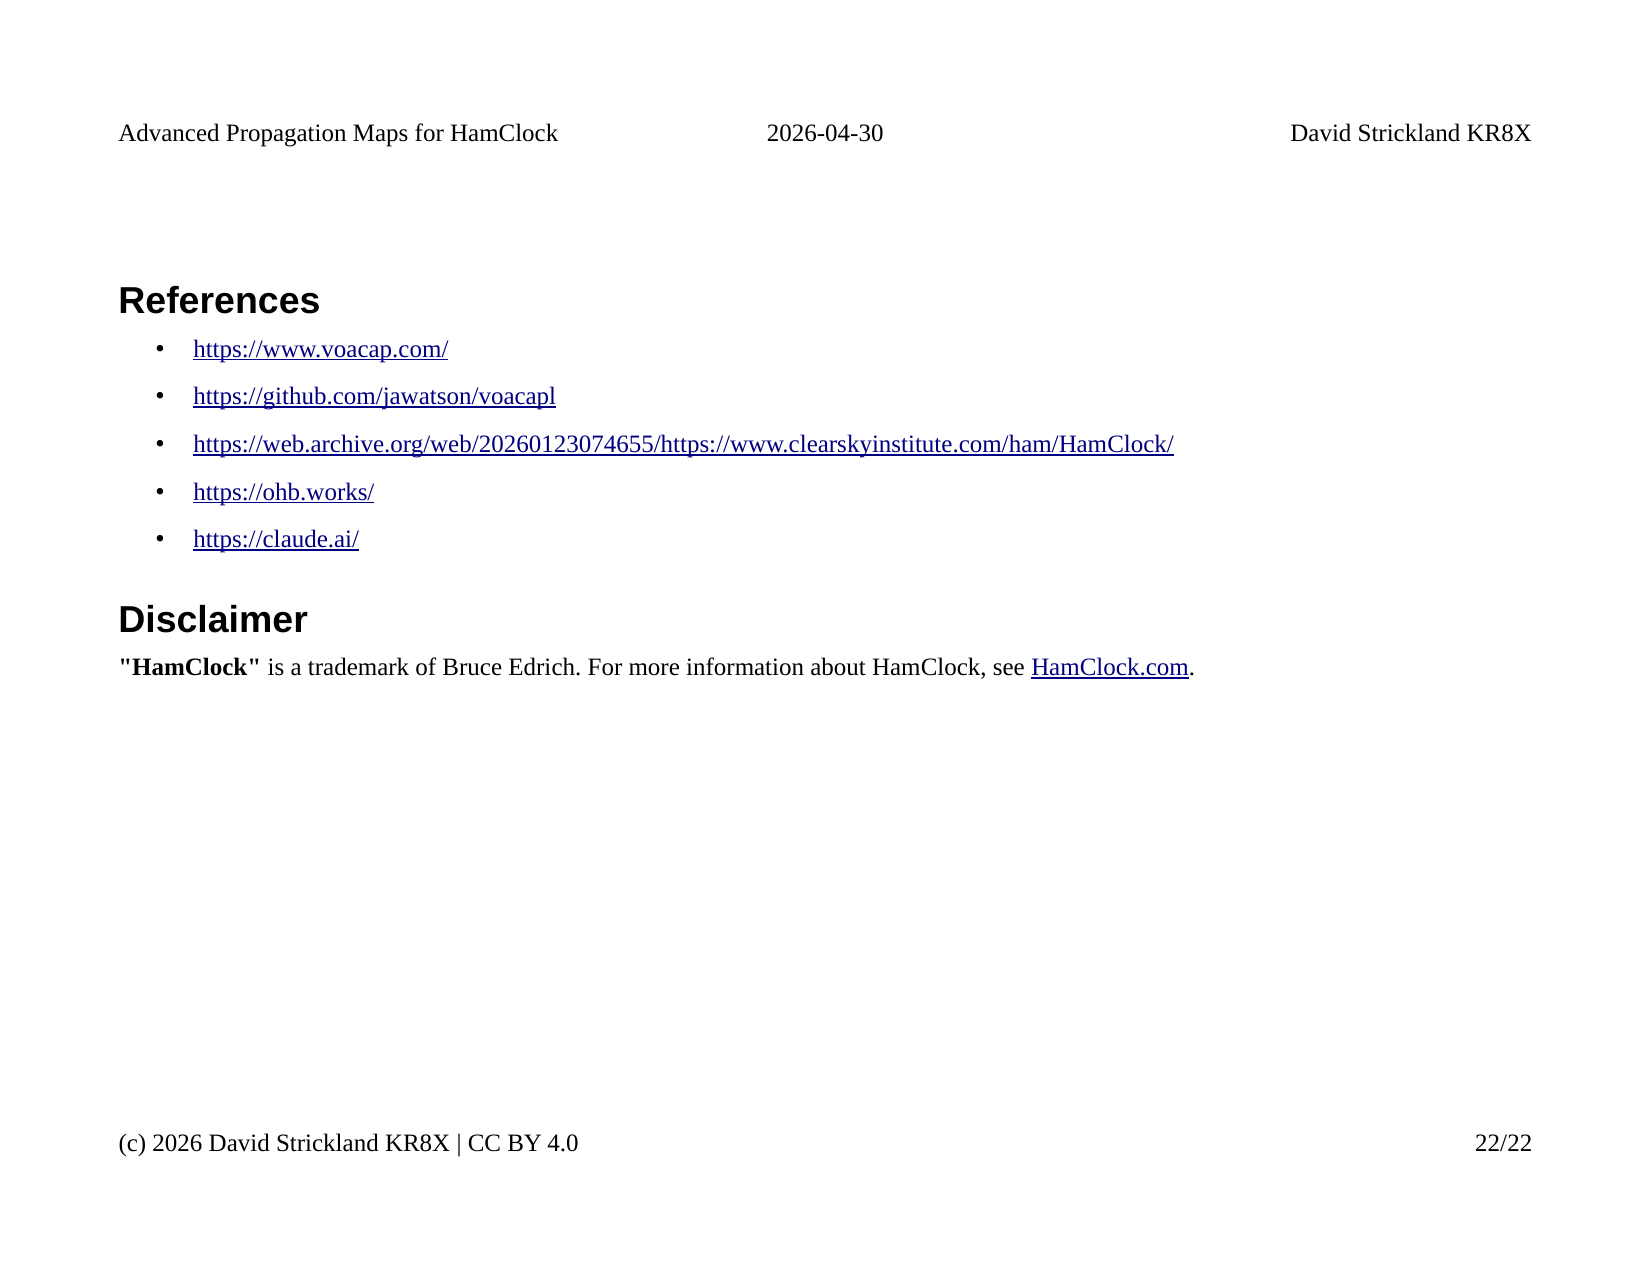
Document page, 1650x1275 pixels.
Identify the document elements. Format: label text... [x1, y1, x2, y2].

subtitle References [118, 278, 1532, 321]
text "HamClock" is a trademark of Bruce Edrich. For more information about HamClock, see HamClock.com. [118, 652, 1532, 681]
list https://web.archive.org/web/20260123074655/https://www.clearskyinstitute.com/ham/HamClock/ [156, 429, 1532, 458]
subtitle Disclaimer [118, 597, 1532, 640]
list https://claude.ai/ [156, 524, 1532, 553]
list https://github.com/jawatson/voacapl [156, 381, 1532, 410]
list https://www.voacap.com/ [156, 334, 1532, 363]
list https://ohb.works/ [156, 477, 1532, 505]
